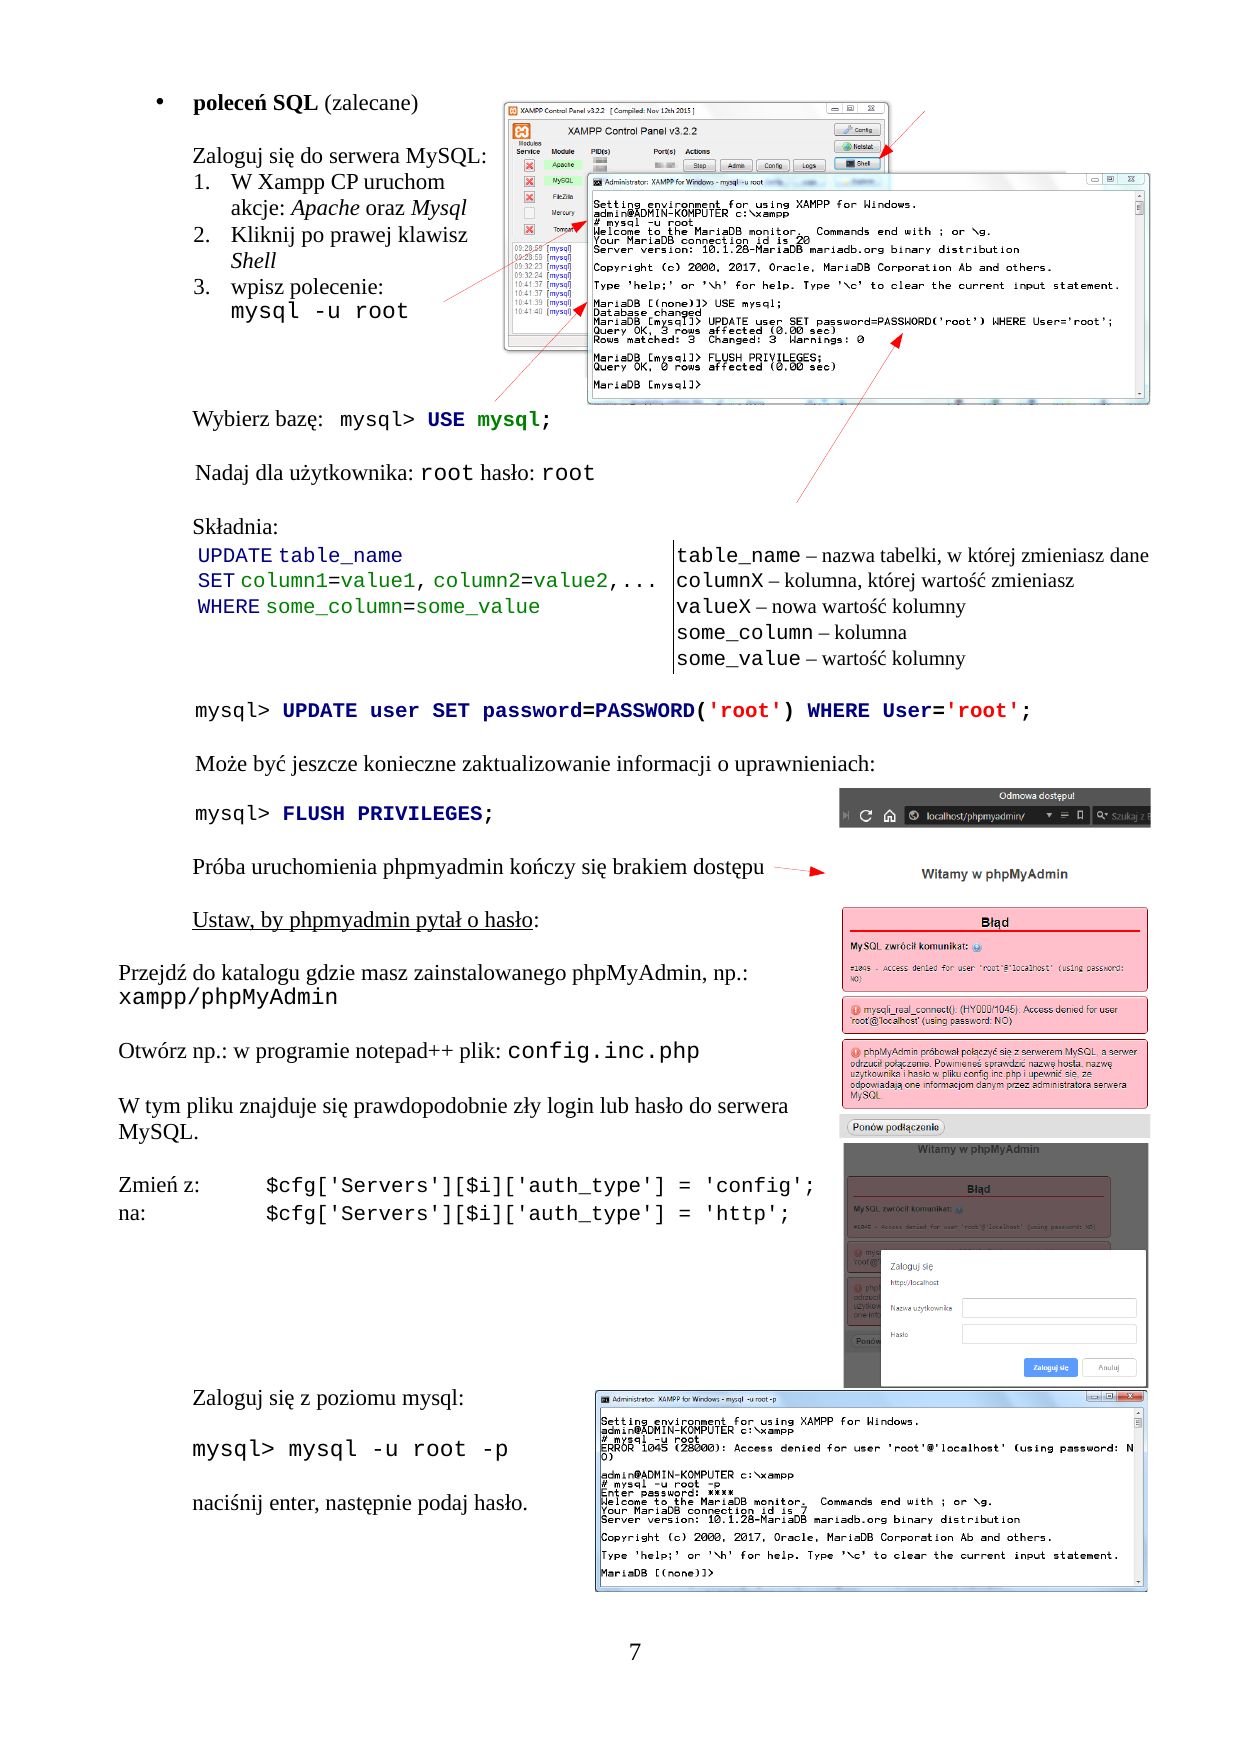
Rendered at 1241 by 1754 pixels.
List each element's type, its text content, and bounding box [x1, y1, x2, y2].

list wpisz polecenie: [193, 273, 492, 300]
text Wybierz bazę: mysql> USE mysql; [118, 405, 857, 432]
picture [595, 1390, 1148, 1592]
text W tym pliku znajduje się prawdopodobnie zły login lub hasło do serwera MySQL. [118, 1092, 1152, 1144]
text mysql> mysql -u root -p [192, 1437, 595, 1463]
text Otwórz np.: w programie notepad++ plik: config.inc.php [118, 1037, 839, 1066]
text Nadaj dla użytkownika: root hasło: root [195, 459, 823, 487]
table_header table_name – nazwa tabelki, w której zmieniasz dane columnX – kolumna, której wartość zmieniasz valueX – nowa wartość kolumny some_column – kolumna some_value – wartość kolumny [674, 540, 1163, 674]
text [808, 459, 1152, 487]
list W Xampp CP uruchom akcje: Apache oraz Mysql [193, 168, 501, 221]
text na: $cfg['Servers'][$i]['auth_type'] = 'http'; [118, 1198, 843, 1226]
text Składnia: [118, 513, 1152, 540]
text Zaloguj się z poziomu mysql: [192, 1384, 1152, 1411]
picture [501, 100, 1151, 405]
text Ustaw, by phpmyadmin pytał o hasło: [192, 906, 839, 932]
picture [839, 788, 1151, 1138]
text mysql> FLUSH PRIVILEGES; [195, 803, 839, 827]
text Zmień z: $cfg['Servers'][$i]['auth_type'] = 'config'; [118, 1171, 843, 1198]
text Przejdź do katalogu gdzie masz zainstalowanego phpMyAdmin, np.: xampp/phpMyAdmin [118, 959, 839, 1011]
text mysql> UPDATE user SET password=PASSWORD('root') WHERE User='root'; [195, 701, 1152, 724]
text naciśnij enter, następnie podaj hasło. [192, 1489, 595, 1516]
text Próba uruchomienia phpmyadmin kończy się brakiem dostępu [192, 853, 839, 879]
list mysql -u root [193, 300, 501, 326]
text Zaloguj się do serwera MySQL: [118, 142, 501, 168]
list poleceń SQL (zalecane) [156, 88, 1152, 115]
table_header UPDATE table_name SET column1=value1, column2=value2,... WHERE some_column=some_value [195, 540, 673, 674]
text [842, 405, 1152, 432]
list Kliknij po prawej klawisz Shell [193, 221, 501, 273]
text Może być jeszcze konieczne zaktualizowanie informacji o uprawnieniach: [195, 751, 1152, 777]
list [449, 273, 501, 300]
